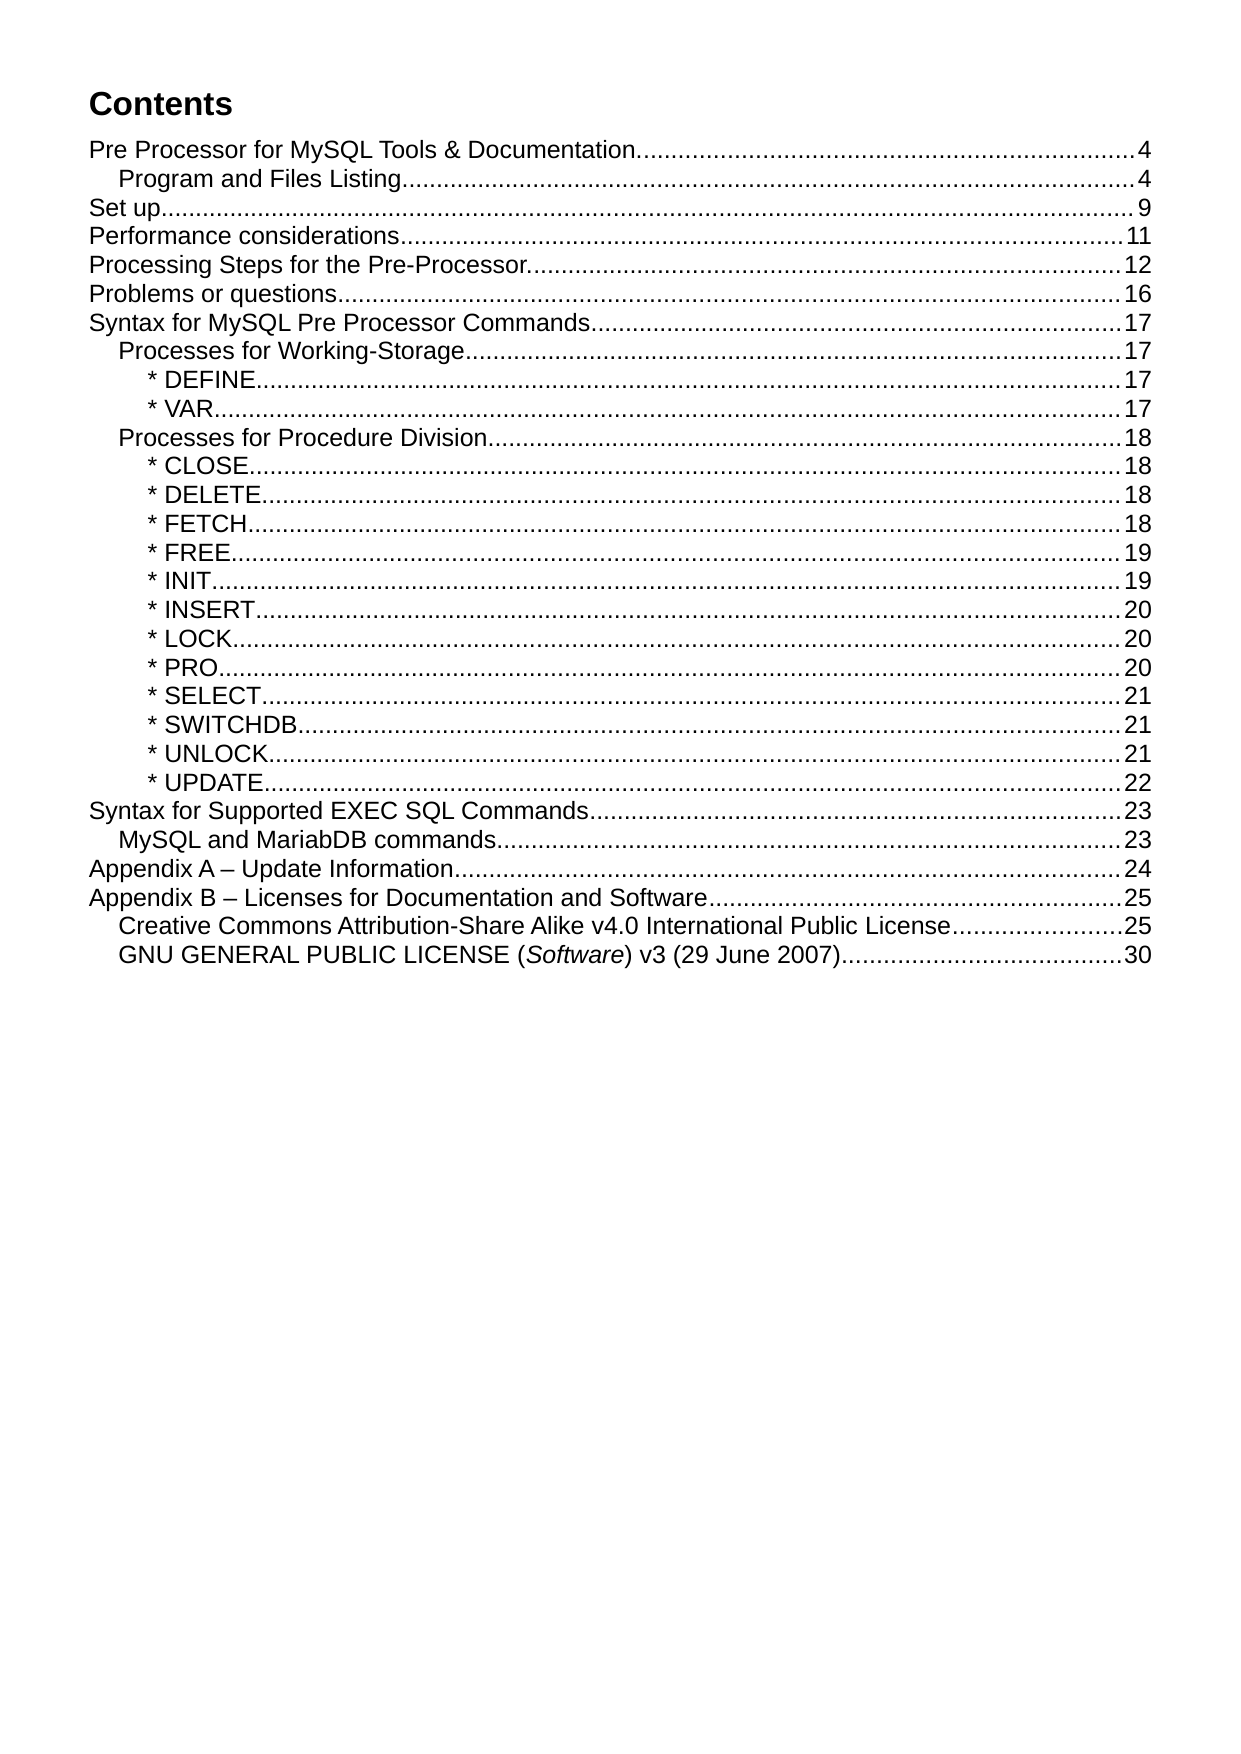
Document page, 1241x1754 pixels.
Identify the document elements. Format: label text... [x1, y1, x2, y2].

text Processes for Working-Storage 17 [118, 336, 1152, 365]
text Creative Commons Attribution-Share Alike v4.0 International Public License 25 [118, 911, 1152, 940]
text Problems or questions 16 [88, 279, 1152, 307]
text Syntax for MySQL Pre Processor Commands 17 [88, 307, 1152, 336]
text * DEFINE 17 [147, 365, 1152, 394]
text * SWITCHDB 21 [147, 710, 1152, 739]
text * VAR 17 [147, 394, 1152, 422]
text * UPDATE 22 [147, 767, 1152, 796]
text * PRO 20 [147, 652, 1152, 681]
text * DELETE 18 [147, 480, 1152, 509]
text * FREE 19 [147, 537, 1152, 566]
text Pre Processor for MySQL Tools & Documentation. 4 [88, 135, 1152, 164]
text * LOCK 20 [147, 624, 1152, 652]
text Syntax for Supported EXEC SQL Commands 23 [88, 796, 1152, 825]
text MySQL and MariabDB commands 23 [118, 825, 1152, 854]
text Processes for Procedure Division 18 [118, 422, 1152, 451]
text GNU GENERAL PUBLIC LICENSE (Software) v3 (29 June 2007) 30 [118, 940, 1152, 969]
text * INSERT 20 [147, 595, 1152, 624]
text Set up 9 [88, 192, 1152, 221]
text * CLOSE 18 [147, 451, 1152, 480]
text Appendix B – Licenses for Documentation and Software 25 [88, 882, 1152, 911]
text * UNLOCK 21 [147, 739, 1152, 767]
text Performance considerations 11 [88, 221, 1152, 250]
text Processing Steps for the Pre-Processor. 12 [88, 250, 1152, 279]
text Appendix A – Update Information 24 [88, 854, 1152, 882]
text * SELECT 21 [147, 681, 1152, 710]
text * FETCH 18 [147, 509, 1152, 537]
text * INIT 19 [147, 566, 1152, 595]
subtitle Contents [88, 84, 1152, 122]
text Program and Files Listing 4 [118, 164, 1152, 192]
